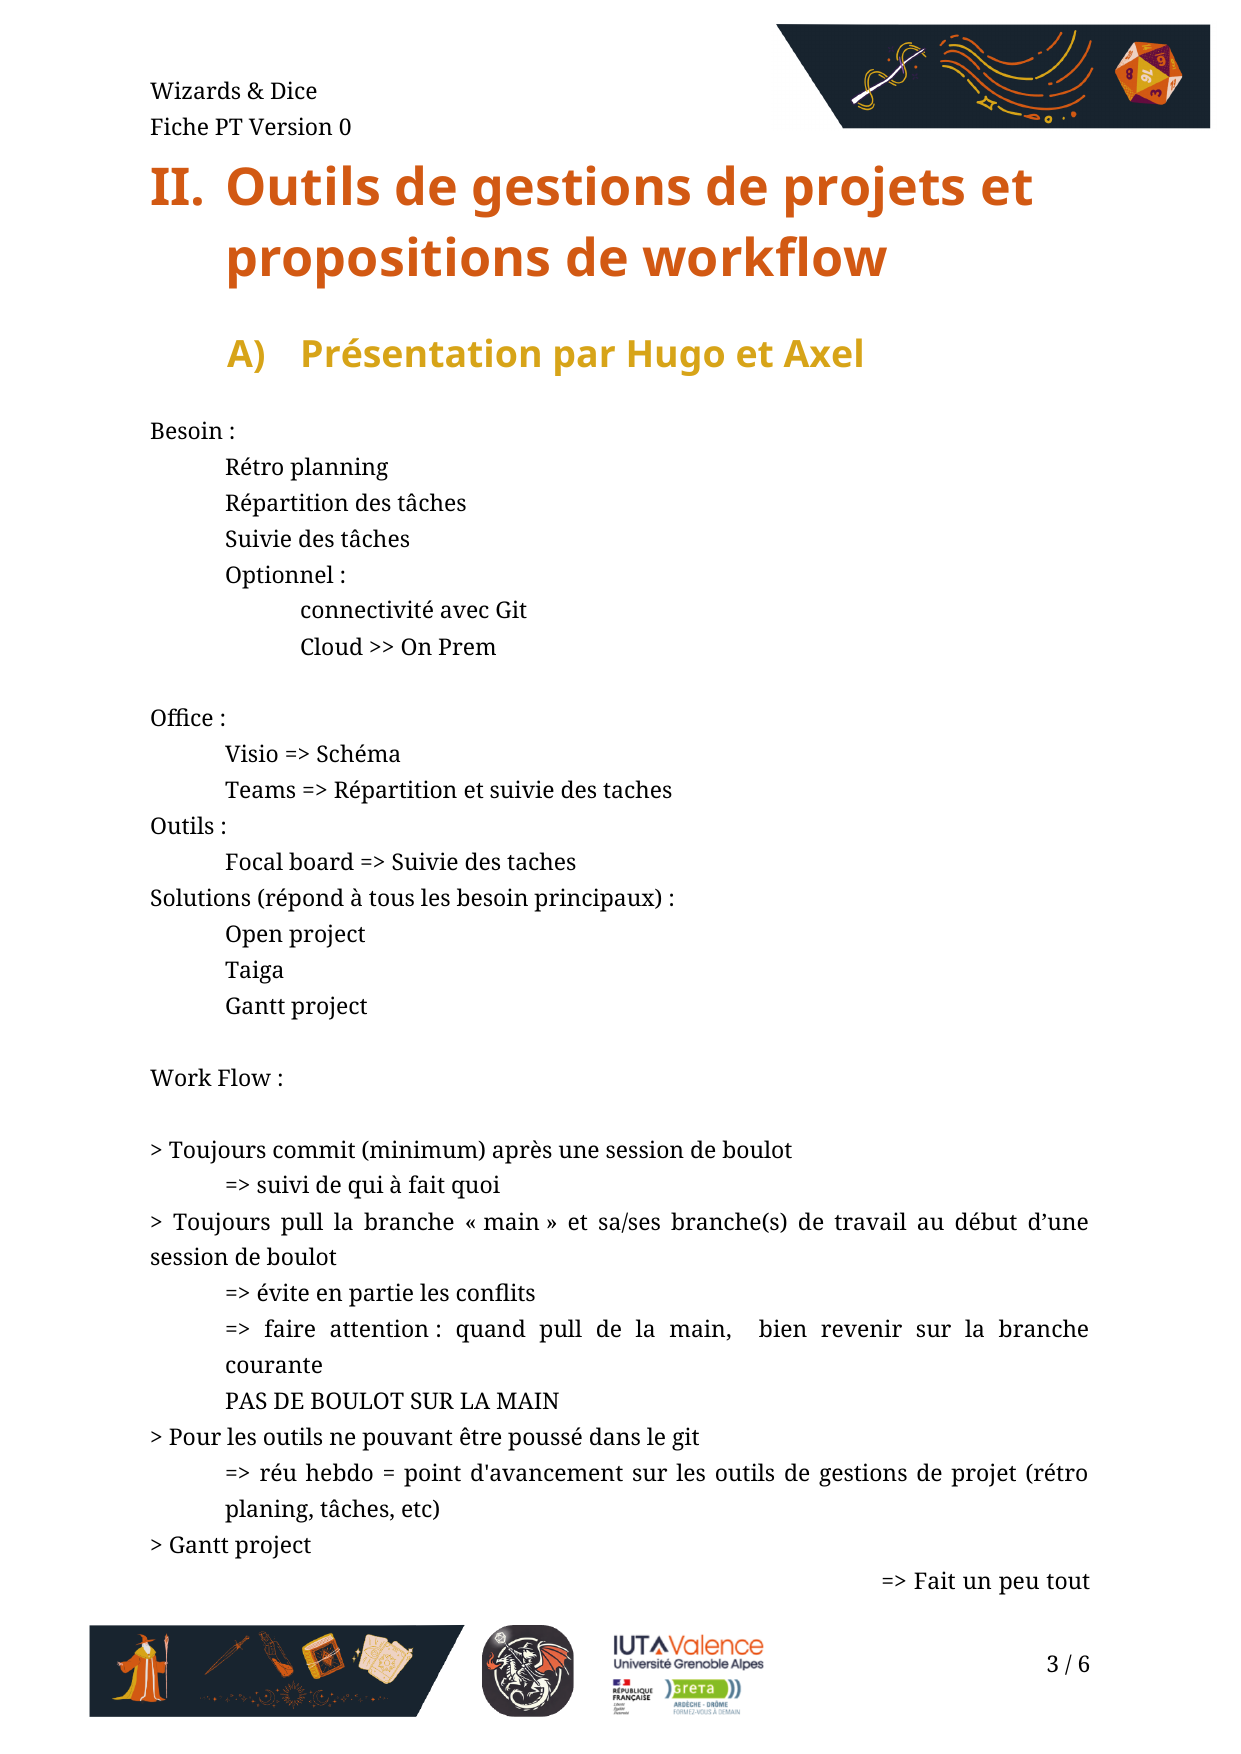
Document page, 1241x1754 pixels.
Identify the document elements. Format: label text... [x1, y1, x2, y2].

text Répartition des tâches [225, 487, 1090, 518]
text Outils : [150, 810, 1090, 841]
text => suivi de qui à fait quoi [225, 1169, 1090, 1201]
text Work Flow : [150, 1062, 1090, 1093]
text Besoin : [150, 415, 1090, 446]
text Visio => Schéma [225, 738, 1090, 769]
subtitle Présentation par Hugo et Axel [227, 328, 1090, 379]
text PAS DE BOULOT SUR LA MAIN [225, 1385, 1090, 1416]
text > Toujours commit (minimum) après une session de boulot [150, 1133, 1090, 1165]
text > Gantt project [150, 1529, 1090, 1560]
text => faire attention : quand pull de la main, bien revenir sur la branche courante [225, 1313, 1090, 1380]
text Rétro planning [225, 451, 1090, 482]
text > Toujours pull la branche « main » et sa/ses branche(s) de travail au début d’une session de boulot [150, 1205, 1090, 1273]
text connectivité avec Git [225, 594, 1090, 626]
text Solutions (répond à tous les besoin principaux) : [150, 882, 1090, 913]
picture [81, 1614, 788, 1726]
text Gantt project [225, 990, 1090, 1021]
text => Fait un peu tout [225, 1565, 1090, 1596]
text > Pour les outils ne pouvant être poussé dans le git [150, 1421, 1090, 1452]
text Focal board => Suivie des taches [225, 846, 1090, 877]
text => évite en partie les conflits [225, 1277, 1090, 1308]
text Cloud >> On Prem [225, 630, 1090, 662]
text Suivie des tâches [225, 523, 1090, 554]
text Taiga [225, 954, 1090, 985]
text Open project [225, 918, 1090, 949]
text Teams => Répartition et suivie des taches [225, 774, 1090, 805]
picture [771, 21, 1218, 131]
subtitle Outils de gestions de projets et propositions de workflow [150, 150, 1090, 292]
text Office : [150, 702, 1090, 733]
text Optionnel : [225, 558, 1090, 590]
text => réu hebdo = point d'avancement sur les outils de gestions de projet (rétro planing, tâches, etc) [225, 1457, 1090, 1524]
